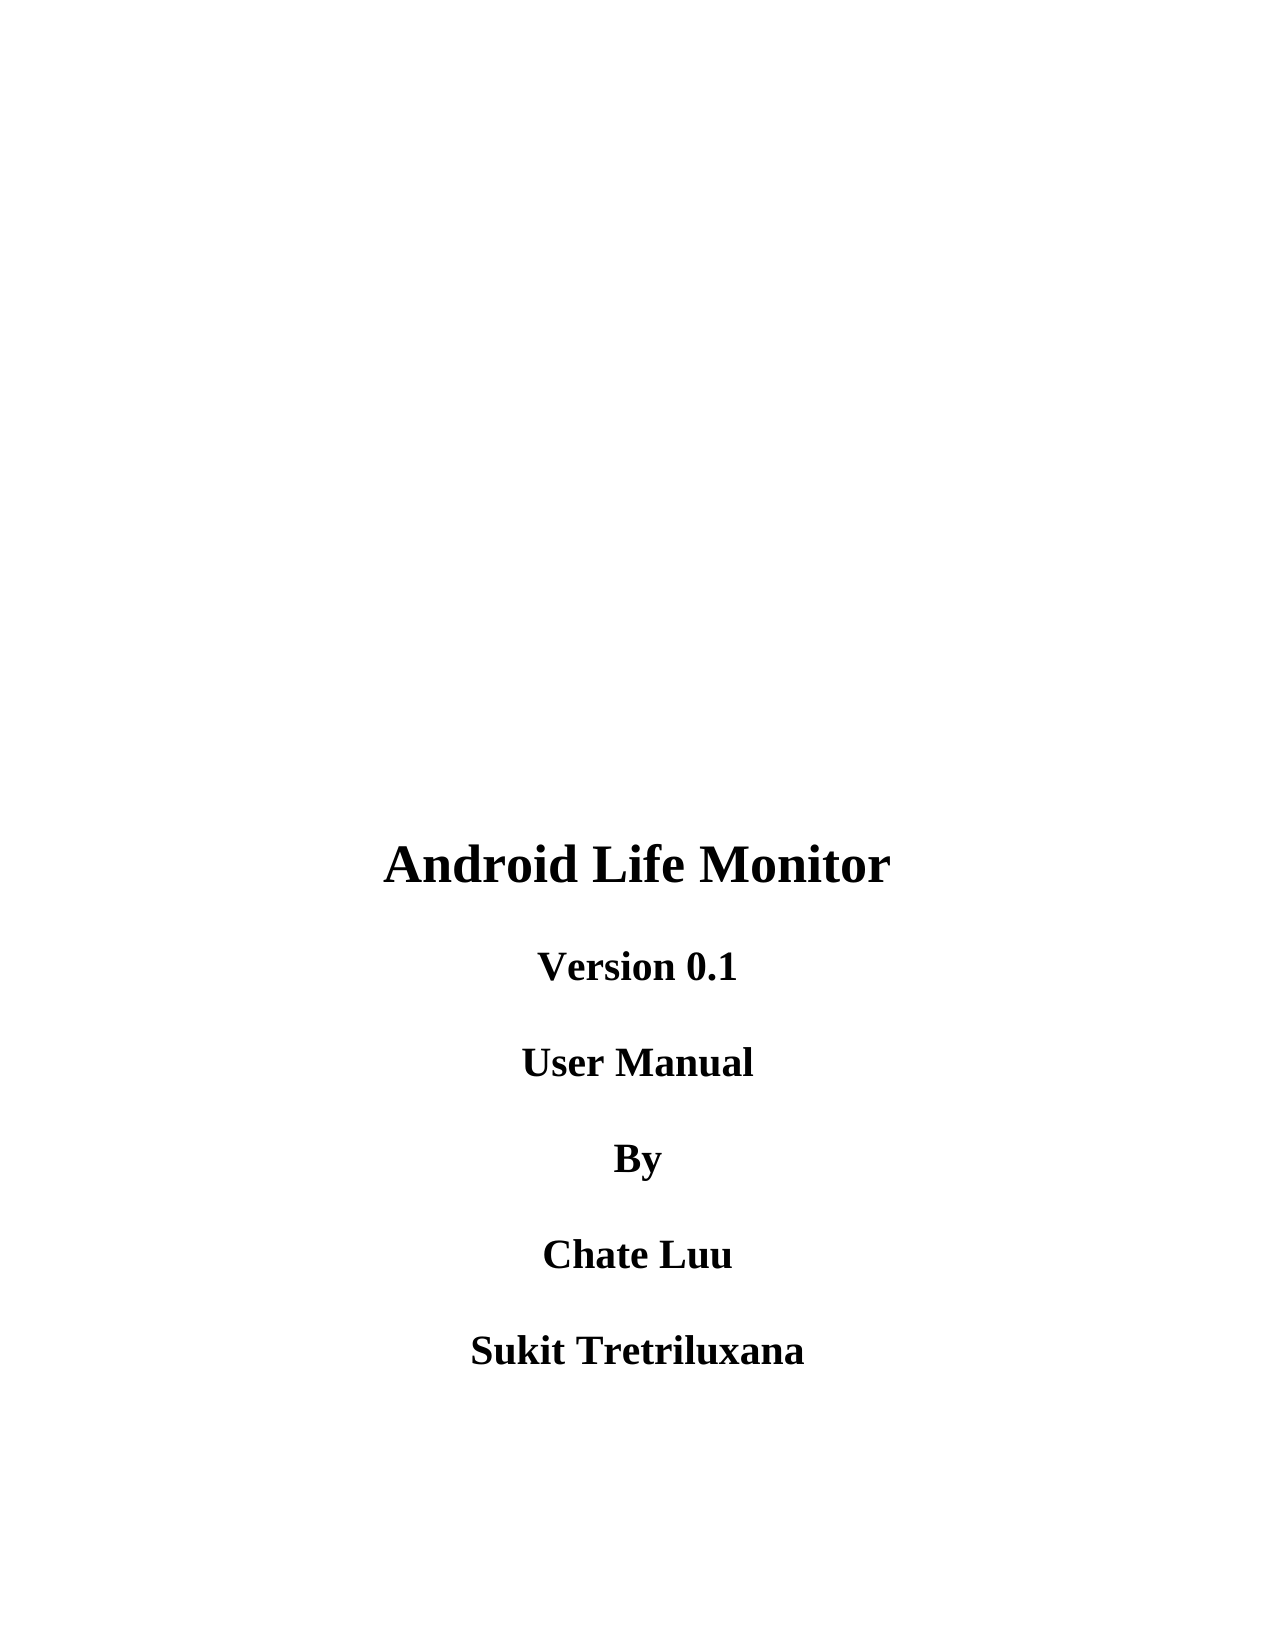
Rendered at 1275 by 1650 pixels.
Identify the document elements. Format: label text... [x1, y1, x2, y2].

text Chate Luu [118, 1229, 1157, 1277]
text Android Life Monitor [118, 832, 1157, 894]
text Sukit Tretriluxana [118, 1325, 1157, 1373]
text By [118, 1133, 1157, 1181]
text Version 0.1 [118, 942, 1157, 990]
text User Manual [118, 1038, 1157, 1086]
